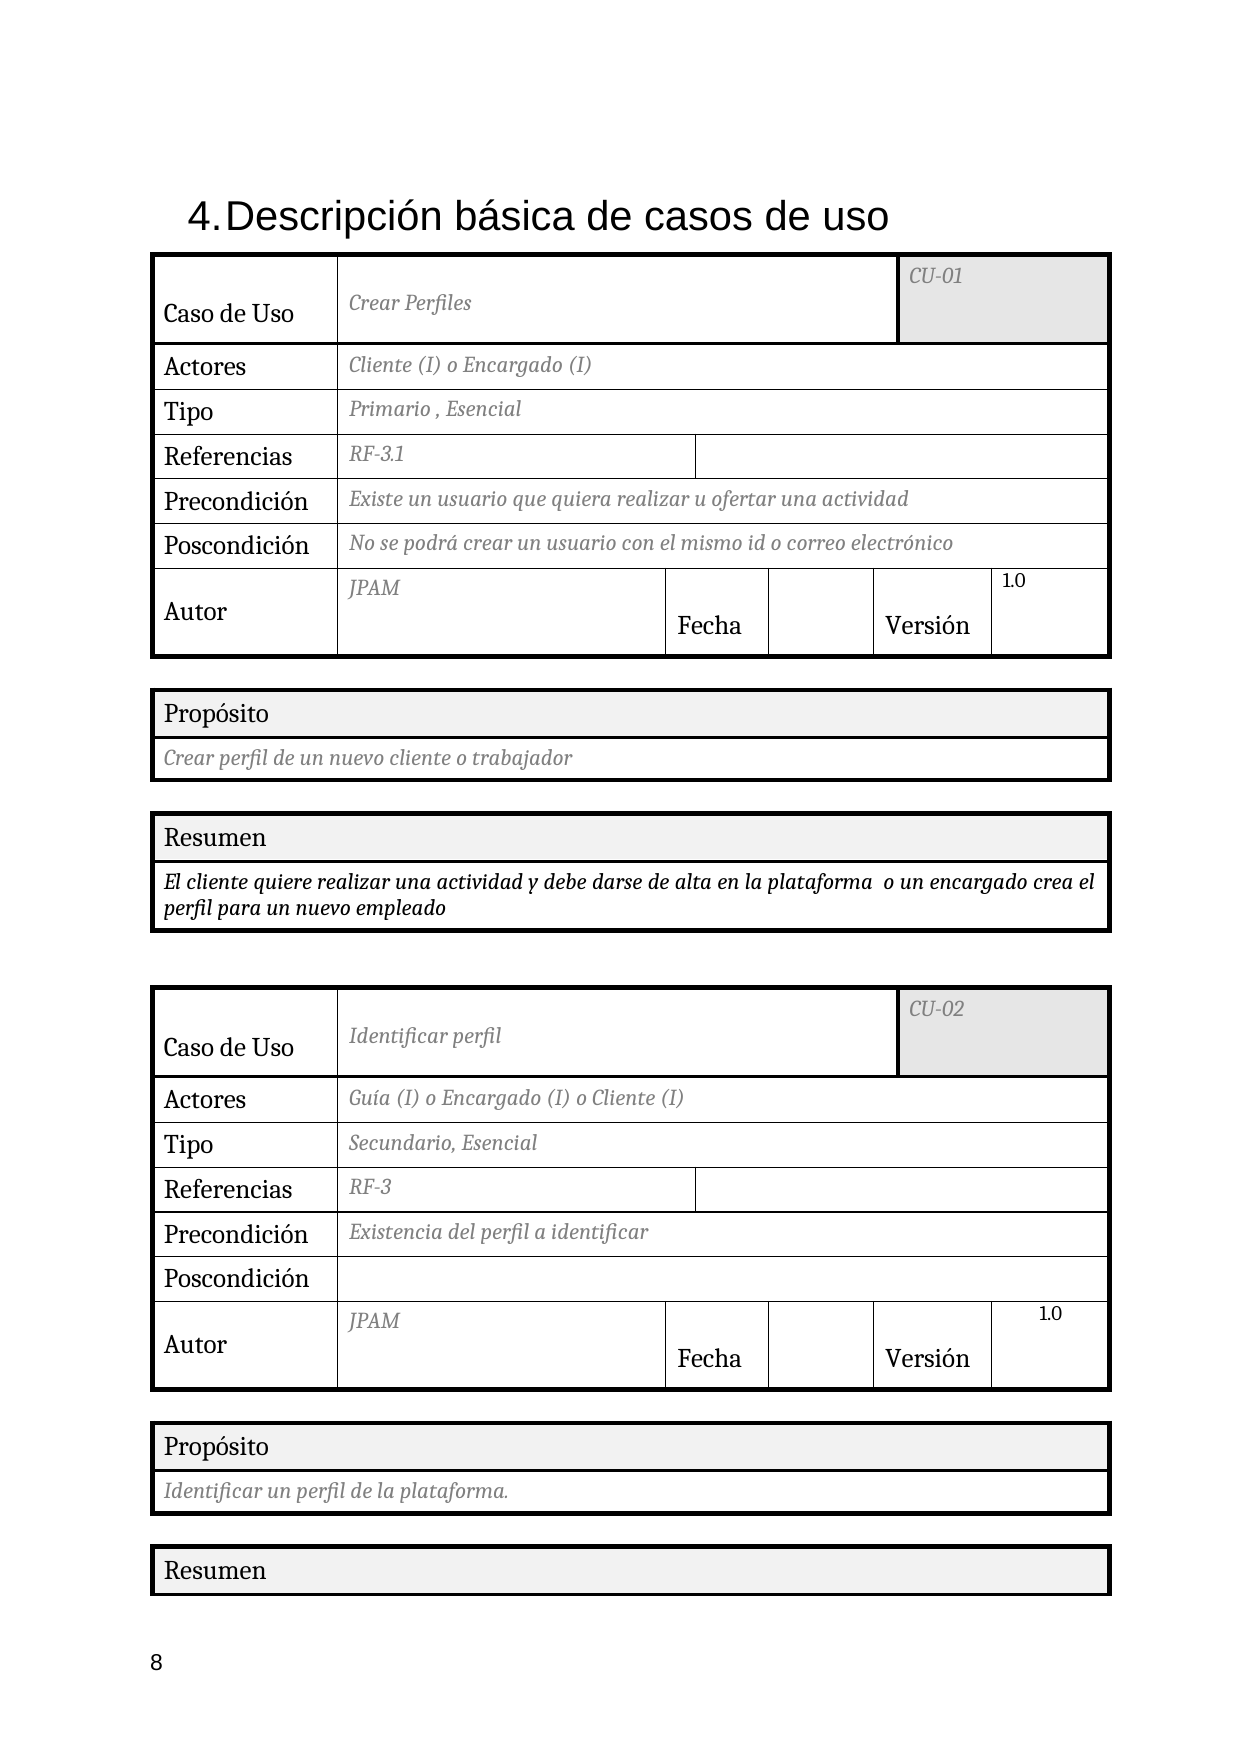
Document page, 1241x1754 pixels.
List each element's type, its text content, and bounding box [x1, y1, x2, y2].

table_cell Versión [874, 569, 991, 654]
table_cell [696, 1168, 1107, 1211]
table_header Caso de Uso [155, 257, 337, 342]
table_cell Autor [155, 1302, 337, 1387]
table_cell Autor [155, 569, 337, 654]
table_cell RF-3 [338, 1168, 695, 1211]
table_cell El cliente quiere realizar una actividad y debe darse de alta en la plataforma o un encargado crea el perfil para un nuevo empleado [155, 863, 1107, 928]
table_cell Fecha [666, 1302, 768, 1387]
table_cell Versión [874, 1302, 991, 1387]
table_cell Identificar un perfil de la plataforma. [155, 1472, 1107, 1511]
table_cell [769, 1302, 873, 1387]
table_cell Existencia del perfil a identificar [338, 1213, 1107, 1256]
table_cell JPAM [338, 569, 665, 654]
table_cell Referencias [155, 1168, 337, 1211]
table_cell Tipo [155, 390, 337, 433]
table_cell No se podrá crear un usuario con el mismo id o correo electrónico [338, 524, 1107, 568]
table_cell Poscondición [155, 1257, 337, 1301]
table_header CU-01 [900, 257, 1107, 342]
table_cell JPAM [338, 1302, 665, 1387]
table_header Caso de Uso [155, 990, 337, 1075]
table_cell [769, 569, 873, 654]
table_cell RF-3.1 [338, 435, 695, 478]
table_header Identificar perfil [338, 990, 896, 1075]
table_cell Referencias [155, 435, 337, 478]
table_cell Precondición [155, 1213, 337, 1256]
table_cell Cliente (I) o Encargado (I) [338, 345, 1107, 389]
table_cell Actores [155, 1078, 337, 1122]
table_header Resumen [155, 816, 1107, 859]
table_header CU-02 [900, 990, 1107, 1075]
table_cell Guía (I) o Encargado (I) o Cliente (I) [338, 1078, 1107, 1122]
table_cell Existe un usuario que quiera realizar u ofertar una actividad [338, 479, 1107, 523]
table_cell Fecha [666, 569, 768, 654]
table_cell Actores [155, 345, 337, 389]
table_header Crear Perfiles [338, 257, 896, 342]
table_cell Poscondición [155, 524, 337, 568]
table_cell Secundario, Esencial [338, 1123, 1107, 1167]
table_cell Primario , Esencial [338, 390, 1107, 433]
table_cell Tipo [155, 1123, 337, 1167]
subtitle Descripción básica de casos de uso [187, 192, 1090, 239]
table_cell [338, 1257, 1107, 1301]
table_cell Precondición [155, 479, 337, 523]
table_cell 1.0 [992, 569, 1107, 654]
table_cell [696, 435, 1107, 478]
table_cell 1.0 [992, 1302, 1107, 1387]
table_cell Crear perfil de un nuevo cliente o trabajador [155, 739, 1107, 778]
table_header Propósito [155, 1425, 1107, 1469]
table_header Propósito [155, 692, 1107, 736]
table_header Resumen [155, 1549, 1107, 1593]
